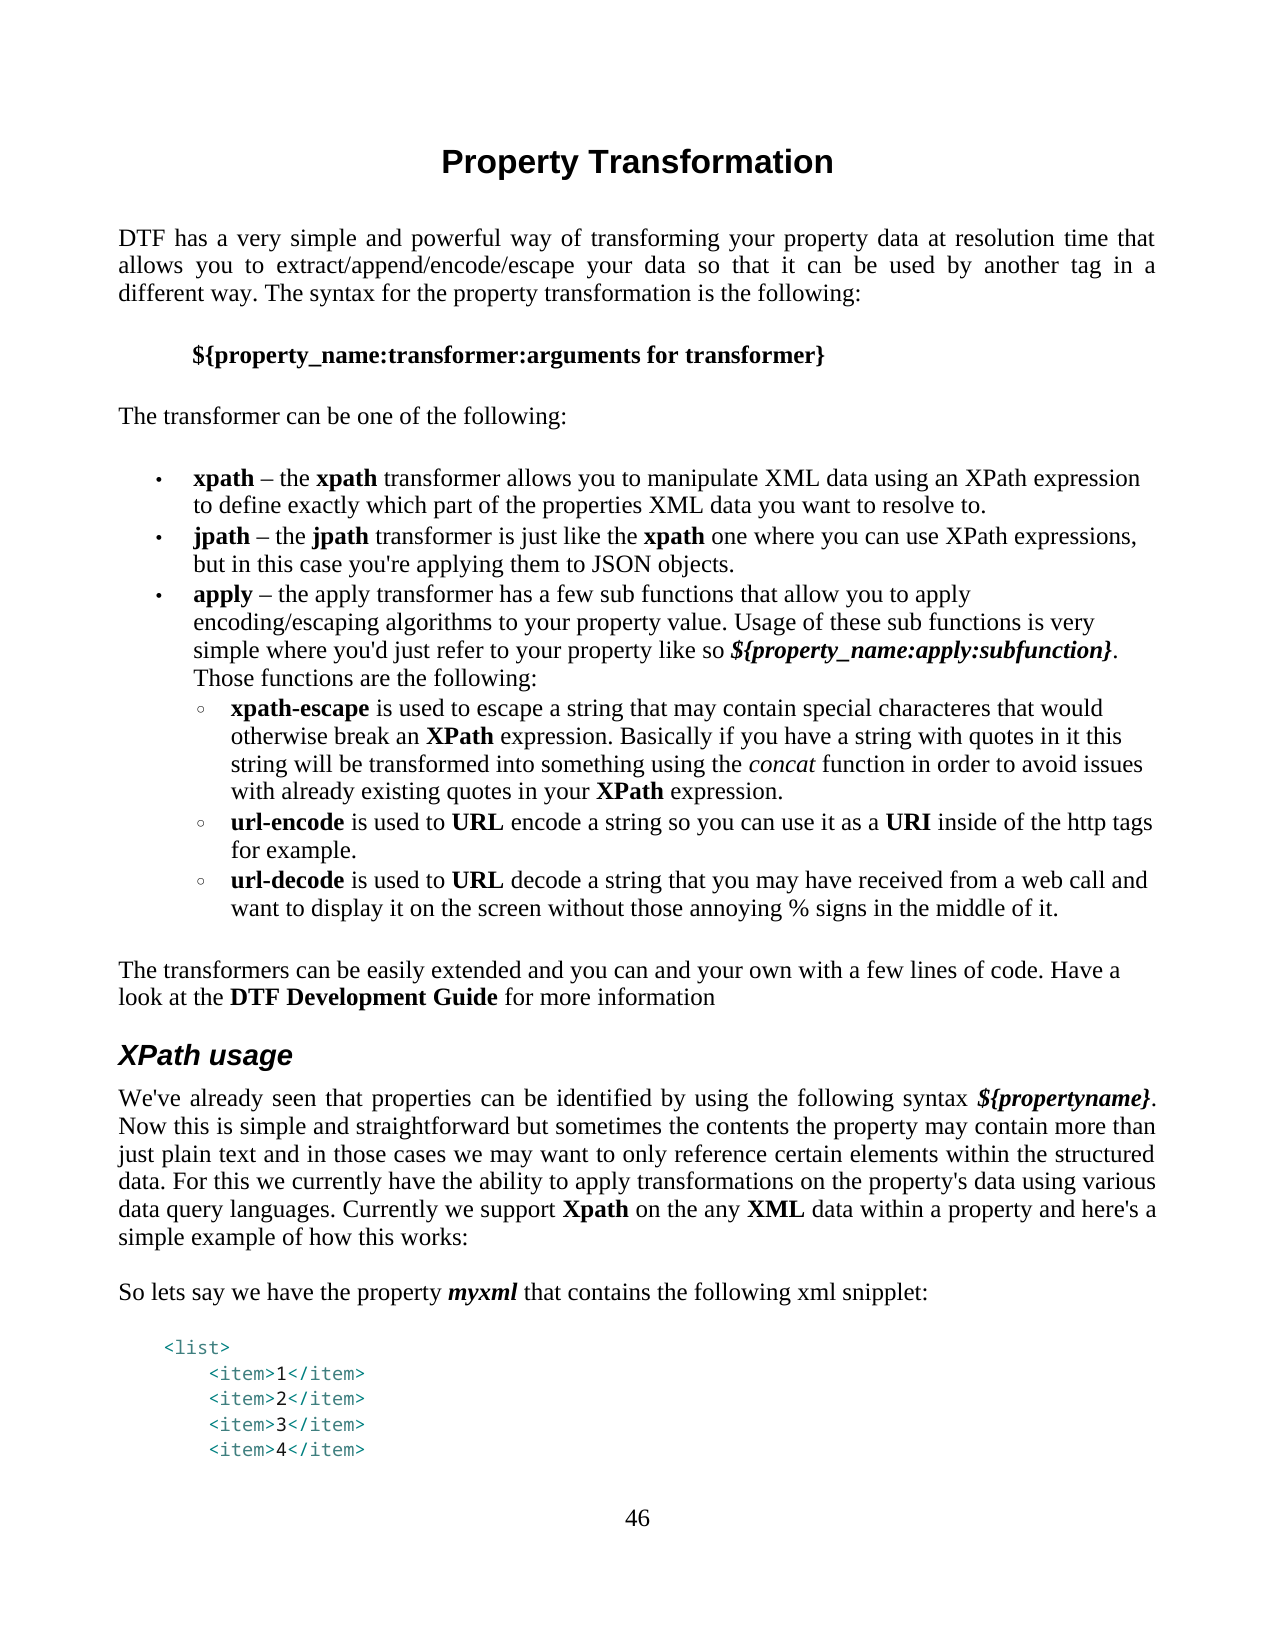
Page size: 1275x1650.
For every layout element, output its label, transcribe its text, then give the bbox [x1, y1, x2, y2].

text The transformer can be one of the following: [118, 402, 1157, 430]
text DTF has a very simple and powerful way of transforming your property data at resolution time that allows you to extract/append/encode/escape your data so that it can be used by another tag in a different way. The syntax for the property transformation is the following: [118, 224, 1157, 307]
list xpath-escape is used to escape a string that may contain special characteres that would otherwise break an XPath expression. Basically if you have a string with quotes in it this string will be transformed into something using the concat function in order to avoid issues with already existing quotes in your XPath expression. [193, 694, 1157, 805]
text <list> [118, 1334, 1157, 1360]
list jpath – the jpath transformer is just like the xpath one where you can use XPath expressions, but in this case you're applying them to JSON objects. [156, 522, 1157, 577]
list xpath – the xpath transformer allows you to manipulate XML data using an XPath expression to define exactly which part of the properties XML data you want to resolve to. [156, 464, 1157, 519]
list url-decode is used to URL decode a string that you may have received from a web call and want to display it on the screen without those annoying % signs in the middle of it. [193, 867, 1157, 922]
text <item>1</item> [118, 1360, 1157, 1386]
text <item>4</item> [118, 1437, 1157, 1462]
text So lets say we have the property myxml that contains the following xml snipplet: [118, 1278, 1157, 1306]
text ${property_name:transformer:arguments for transformer} [192, 341, 1157, 368]
text The transformers can be easily extended and you can and your own with a few lines of code. Have a look at the DTF Development Guide for more information [118, 956, 1157, 1011]
text <item>3</item> [118, 1411, 1157, 1437]
text We've already seen that properties can be identified by using the following syntax ${propertyname}. Now this is simple and straightforward but sometimes the contents the property may contain more than just plain text and in those cases we may want to only reference certain elements within the structured data. For this we currently have the ability to apply transformations on the property's data using various data query languages. Currently we support Xpath on the any XML data within a property and here's a simple example of how this works: [118, 1084, 1157, 1251]
subtitle XPath usage [118, 1039, 1157, 1072]
subtitle Property Transformation [118, 143, 1157, 181]
list url-encode is used to URL encode a string so you can use it as a URI inside of the http tags for example. [193, 808, 1157, 864]
text <item>2</item> [118, 1386, 1157, 1411]
list apply – the apply transformer has a few sub functions that allow you to apply encoding/escaping algorithms to your property value. Usage of these sub functions is very simple where you'd just refer to your property like so ${property_name:apply:subfunction}. Those functions are the following: [156, 581, 1157, 691]
